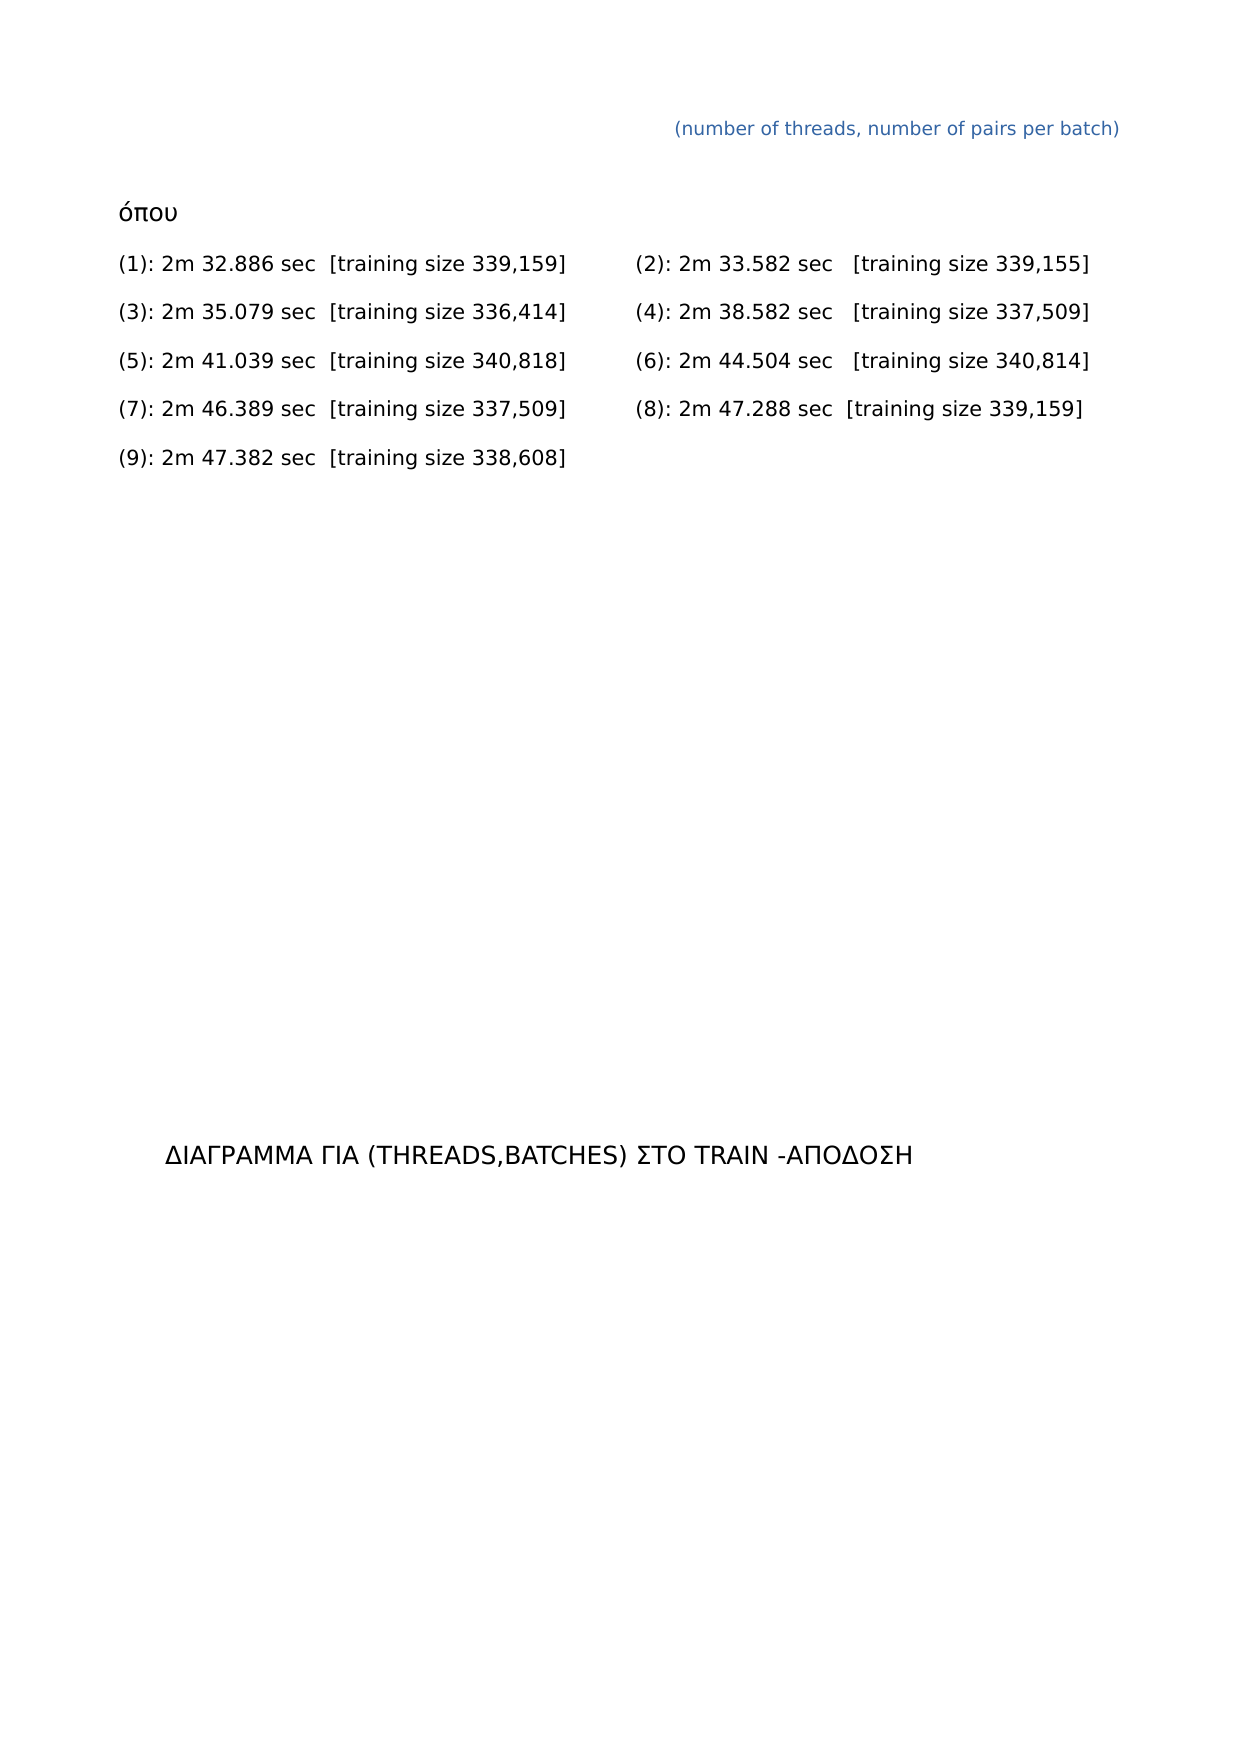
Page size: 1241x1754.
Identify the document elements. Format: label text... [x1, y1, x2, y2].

text (number of threads, number of pairs per batch) [118, 118, 1123, 140]
text ΔΙΑΓΡΑΜΜΑ ΓΙΑ (THREADS,BATCHES) ΣΤΟ TRAIN -ΑΠΟΔΟΣΗ [118, 1141, 1123, 1170]
text (1): 2m 32.886 sec [training size 339,159] (2): 2m 33.582 sec [training size 339,155] [118, 252, 1123, 276]
text (3): 2m 35.079 sec [training size 336,414] (4): 2m 38.582 sec [training size 337,509] [118, 300, 1123, 324]
text (9): 2m 47.382 sec [training size 338,608] [118, 446, 1123, 470]
text (7): 2m 46.389 sec [training size 337,509] (8): 2m 47.288 sec [training size 339,159] [118, 397, 1123, 422]
text (5): 2m 41.039 sec [training size 340,818] (6): 2m 44.504 sec [training size 340,814] [118, 349, 1123, 373]
text όπου [118, 198, 1123, 227]
